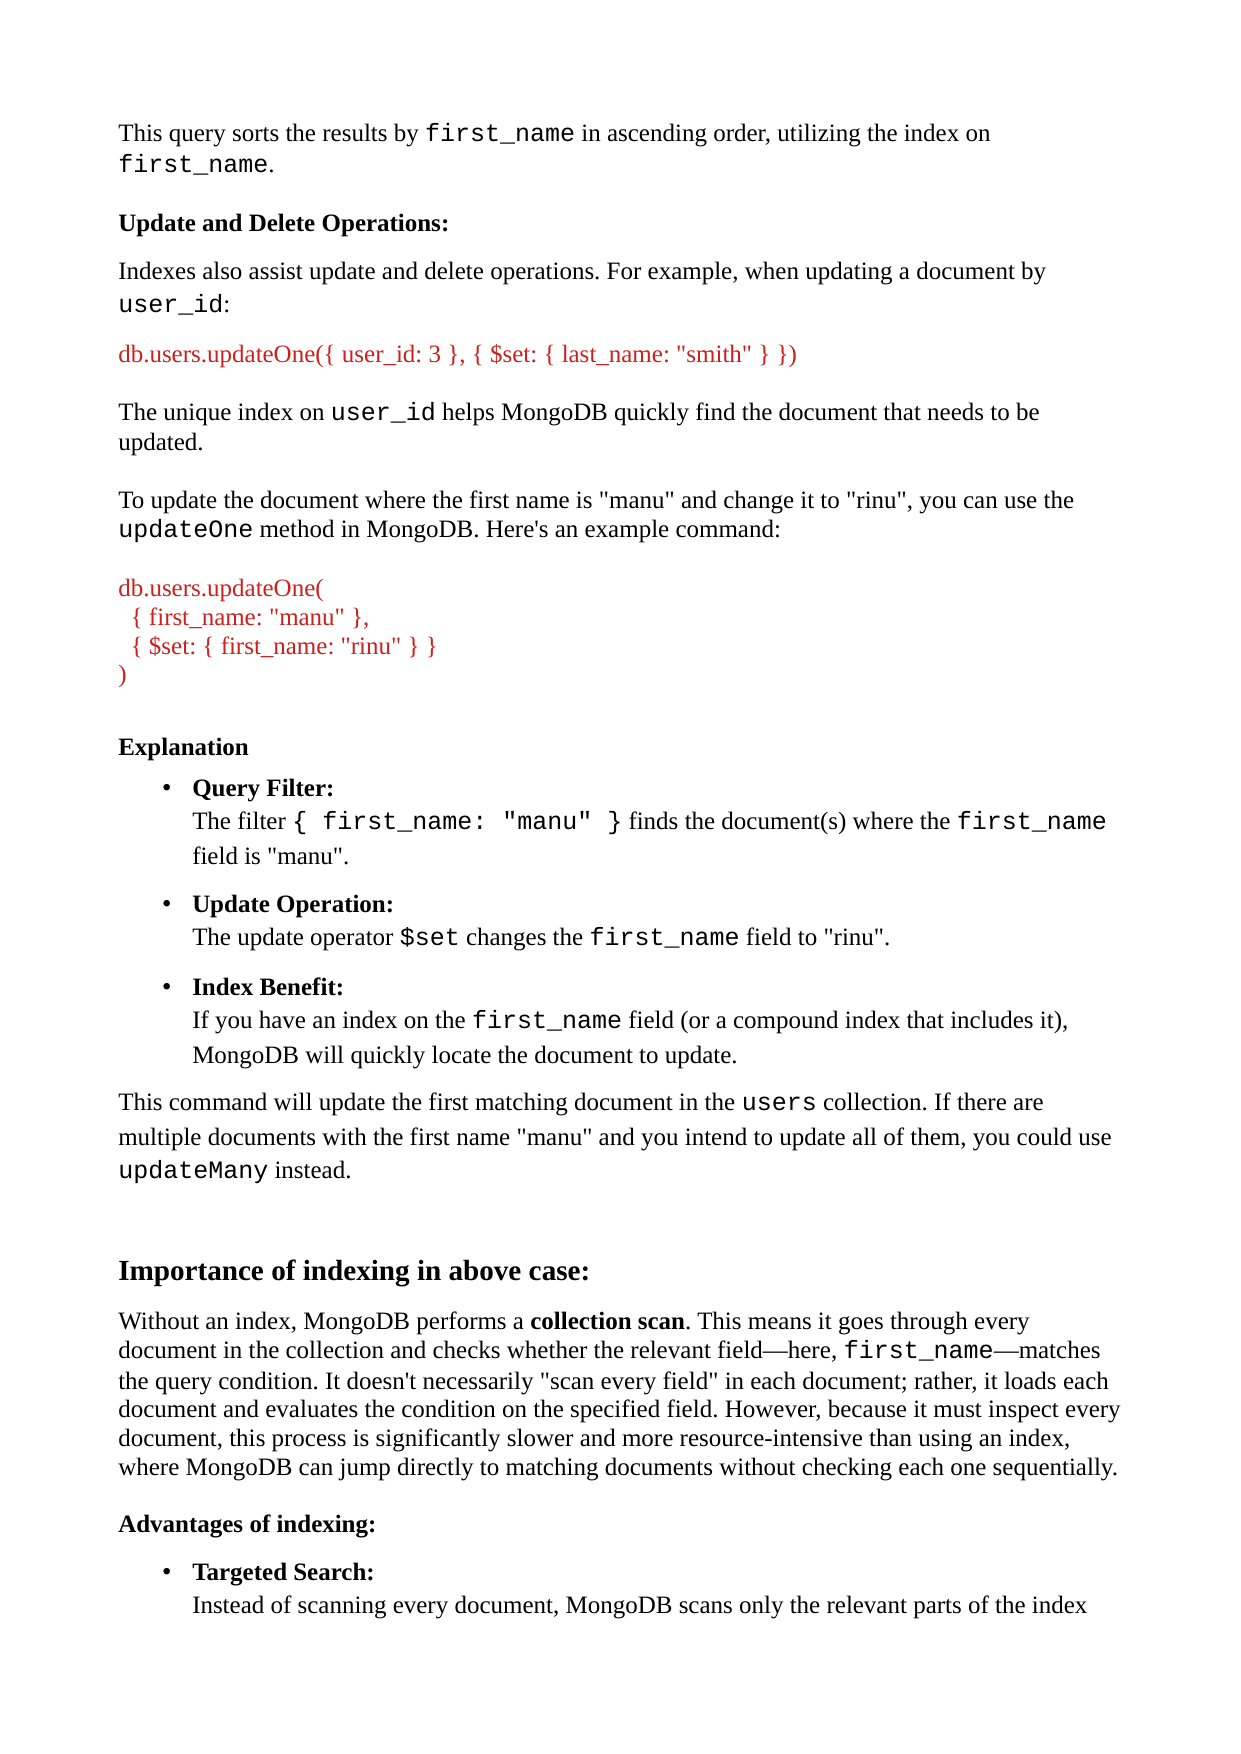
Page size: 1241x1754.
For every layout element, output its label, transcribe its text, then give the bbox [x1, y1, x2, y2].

list Targeted Search: Instead of scanning every document, MongoDB scans only the relevant parts of the index [162, 1557, 1122, 1619]
text This query sorts the results by first_name in ascending order, utilizing the index on first_name. [118, 118, 1122, 180]
text { first_name: "manu" }, [118, 602, 1122, 631]
text Indexes also assist update and delete operations. For example, when updating a document by user_id: [118, 256, 1122, 320]
list Query Filter: The filter { first_name: "manu" } finds the document(s) where the first_name field is "manu". [162, 773, 1122, 870]
list Index Benefit: If you have an index on the first_name field (or a compound index that includes it), MongoDB will quickly locate the document to update. [162, 972, 1122, 1068]
list Update Operation: The update operator $set changes the first_name field to "rinu". [162, 889, 1122, 952]
text This command will update the first matching document in the users collection. If there are multiple documents with the first name "manu" and you intend to update all of them, you could use updateMany instead. [118, 1087, 1122, 1186]
text Advantages of indexing: [118, 1509, 1122, 1538]
text { $set: { first_name: "rinu" } } [118, 631, 1122, 659]
text Update and Delete Operations: [118, 208, 1122, 237]
text db.users.updateOne( [118, 573, 1122, 602]
text ) [118, 659, 1122, 688]
text db.users.updateOne({ user_id: 3 }, { $set: { last_name: "smith" } }) [118, 339, 1122, 368]
text Importance of indexing in above case: [118, 1253, 1122, 1287]
text Without an index, MongoDB performs a collection scan. This means it goes through every document in the collection and checks whether the relevant field—here, first_name—matches the query condition. It doesn't necessarily "scan every field" in each document; rather, it loads each document and evaluates the condition on the specified field. However, because it must inspect every document, this process is significantly slower and more resource-intensive than using an index, where MongoDB can jump directly to matching documents without checking each one sequentially. [118, 1306, 1122, 1481]
text To update the document where the first name is "manu" and change it to "rinu", you can use the updateOne method in MongoDB. Here's an example command: [118, 485, 1122, 544]
text The unique index on user_id helps MongoDB quickly find the document that needs to be updated. [118, 397, 1122, 456]
subtitle Explanation [118, 732, 1122, 760]
